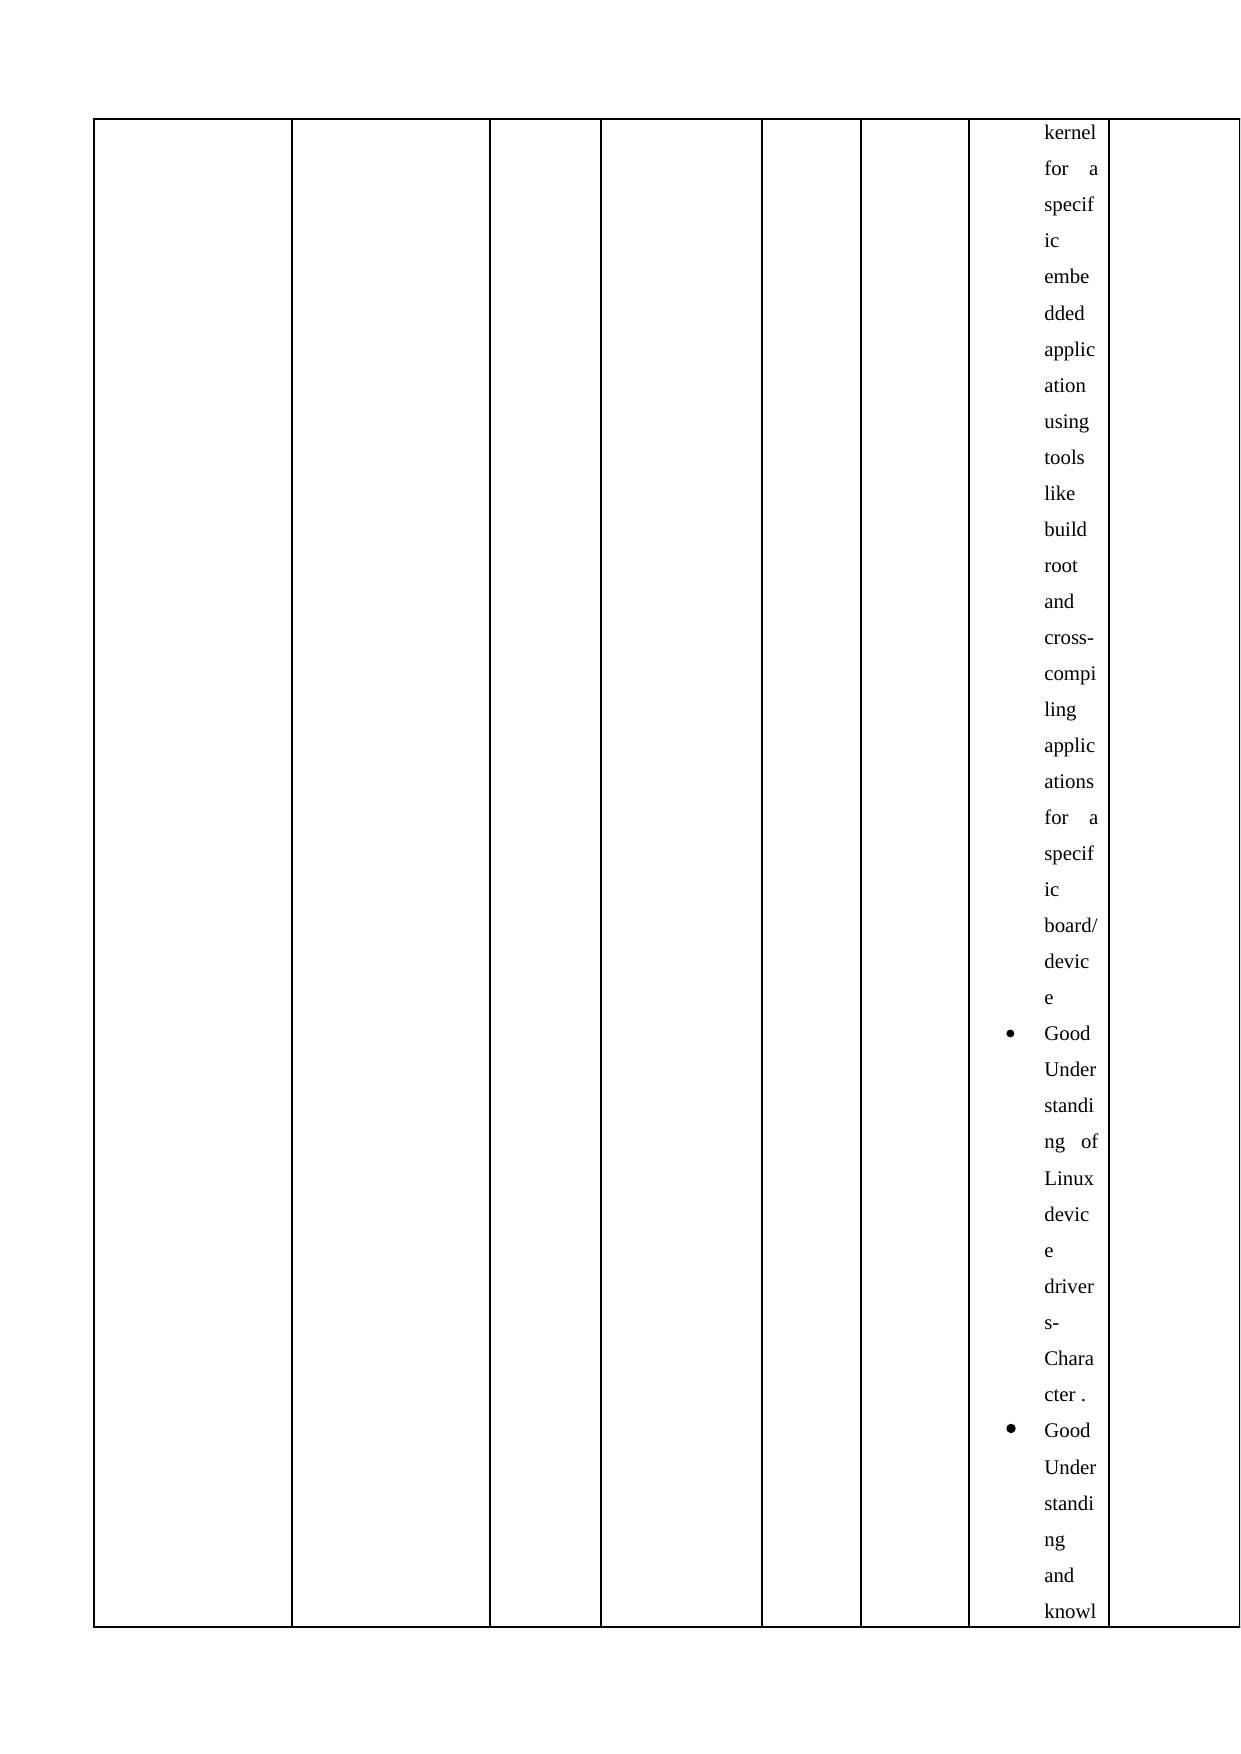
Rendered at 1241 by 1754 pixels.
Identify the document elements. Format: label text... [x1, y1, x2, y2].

table_cell [293, 120, 489, 1626]
table_cell [862, 120, 968, 1626]
table_cell [602, 120, 761, 1626]
table_cell [491, 120, 600, 1626]
table_cell [1110, 120, 1239, 1626]
table_cell kernel for a specific embedded application using tools like build root and cross-compiling applications for a specific board/device Good Understanding of Linux device drivers- Character . Good Understanding and knowl [970, 120, 1108, 1626]
table_cell [95, 120, 291, 1626]
table_cell [763, 120, 860, 1626]
